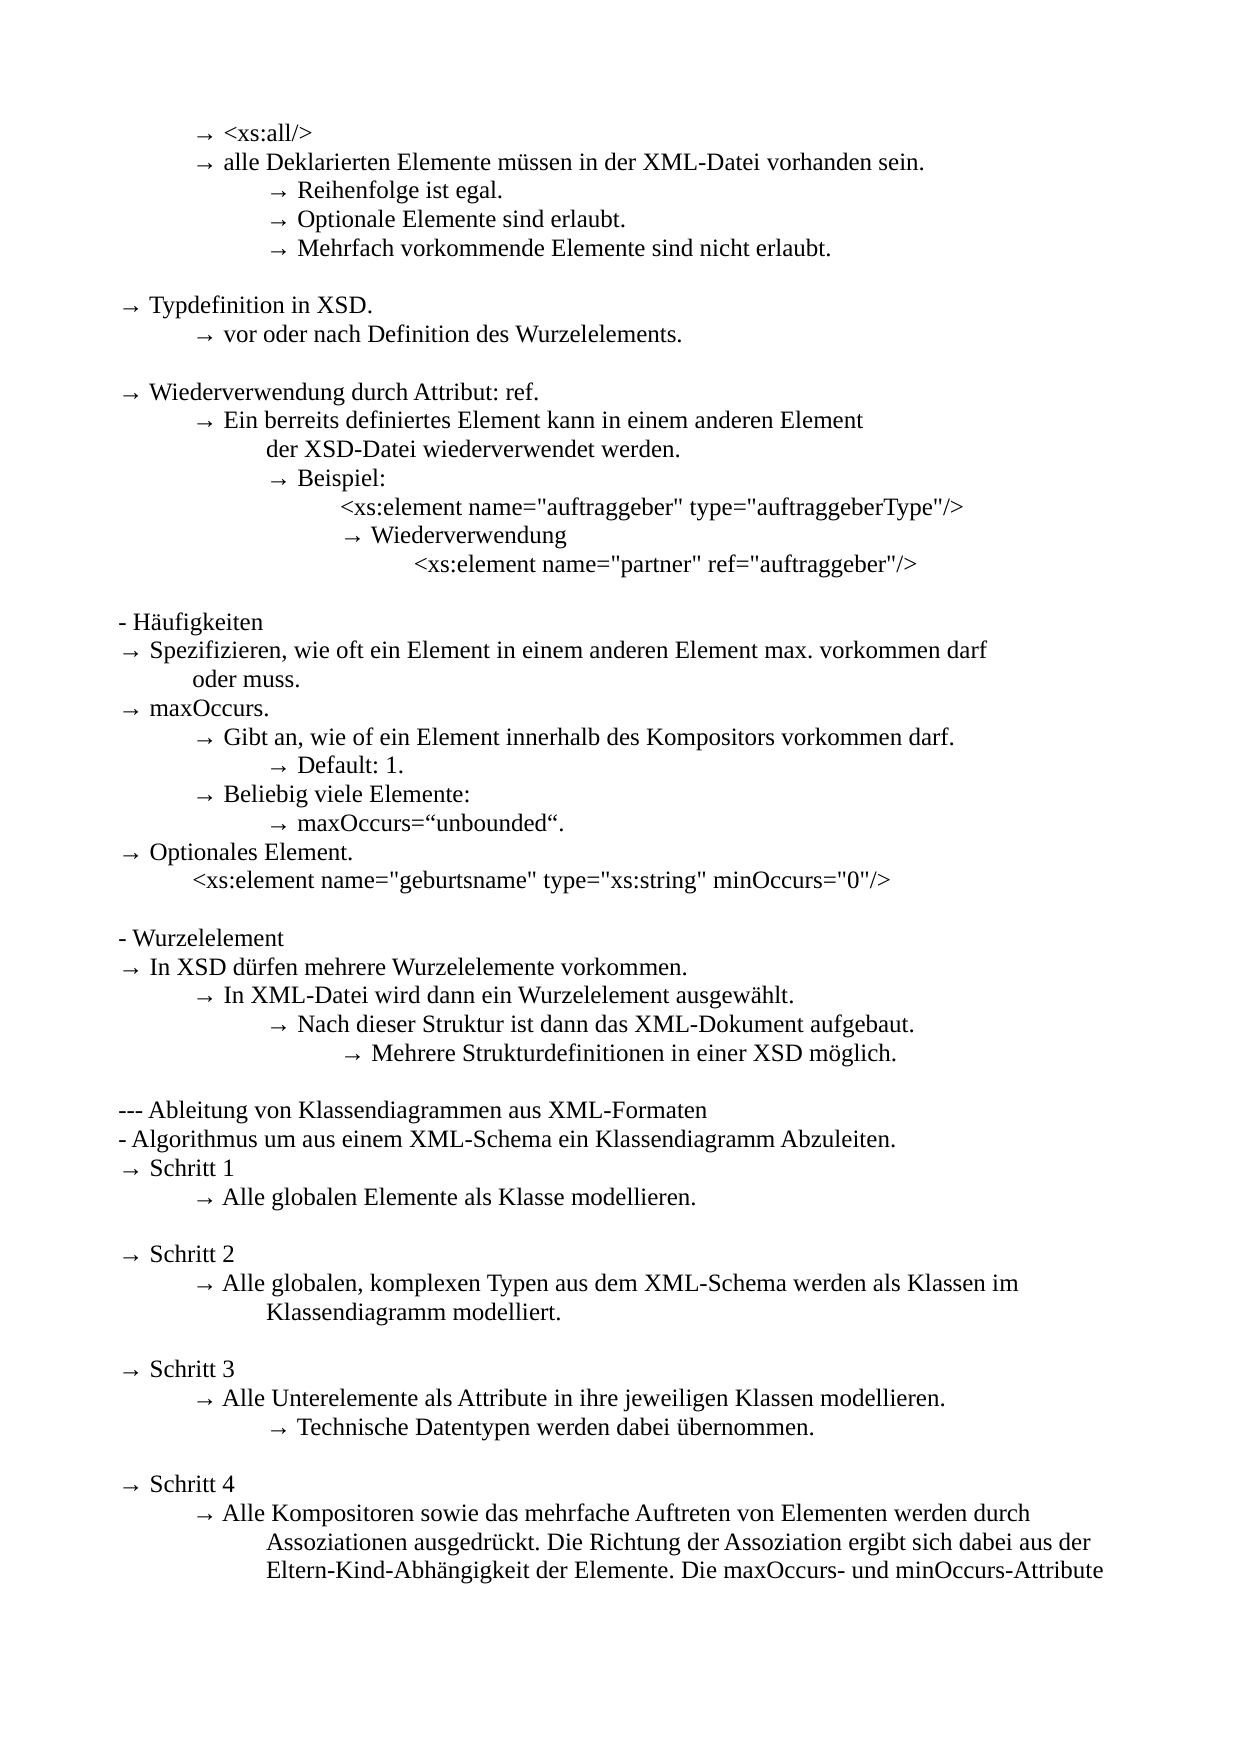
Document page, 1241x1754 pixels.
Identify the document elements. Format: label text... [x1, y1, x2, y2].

text der XSD-Datei wiederverwendet werden. [118, 434, 1122, 463]
text → Optionale Elemente sind erlaubt. [118, 204, 1122, 233]
text → maxOccurs=“unbounded“. [118, 808, 1122, 837]
text → Spezifizieren, wie oft ein Element in einem anderen Element max. vorkommen darf [118, 636, 1122, 664]
text → In XSD dürfen mehrere Wurzelelemente vorkommen. [118, 952, 1122, 981]
text → alle Deklarierten Elemente müssen in der XML-Datei vorhanden sein. [118, 147, 1122, 176]
text <xs:element name="auftraggeber" type="auftraggeberType"/> [118, 492, 1122, 521]
text → Alle globalen Elemente als Klasse modellieren. [118, 1182, 1122, 1211]
text → Mehrere Strukturdefinitionen in einer XSD möglich. [118, 1038, 1122, 1067]
text → Ein berreits definiertes Element kann in einem anderen Element [118, 406, 1122, 434]
text → Wiederverwendung durch Attribut: ref. [118, 377, 1122, 406]
text → vor oder nach Definition des Wurzelelements. [118, 319, 1122, 348]
text → Schritt 2 [118, 1239, 1122, 1268]
text → Default: 1. [118, 751, 1122, 779]
text → Schritt 3 [118, 1354, 1122, 1383]
text --- Ableitung von Klassendiagrammen aus XML-Formaten [118, 1096, 1122, 1124]
text → In XML-Datei wird dann ein Wurzelelement ausgewählt. [118, 981, 1122, 1009]
text - Wurzelelement [118, 923, 1122, 952]
text → maxOccurs. [118, 693, 1122, 722]
text → Alle Unterelemente als Attribute in ihre jeweiligen Klassen modellieren. [118, 1383, 1122, 1412]
text → Typdefinition in XSD. [118, 291, 1122, 319]
text → <xs:all/> [118, 118, 1122, 147]
text → Beispiel: [118, 463, 1122, 492]
text → Beliebig viele Elemente: [118, 779, 1122, 808]
text → Technische Datentypen werden dabei übernommen. [118, 1412, 1122, 1441]
text → Mehrfach vorkommende Elemente sind nicht erlaubt. [118, 233, 1122, 262]
text → Wiederverwendung [118, 521, 1122, 549]
text → Reihenfolge ist egal. [118, 176, 1122, 204]
text → Nach dieser Struktur ist dann das XML-Dokument aufgebaut. [118, 1009, 1122, 1038]
text → Alle Kompositoren sowie das mehrfache Auftreten von Elementen werden durch Assoziationen ausgedrückt. Die Richtung der Assoziation ergibt sich dabei aus der Eltern-Kind-Abhängigkeit der Elemente. Die maxOccurs- und minOccurs-Attribute [118, 1498, 1122, 1584]
text <xs:element name="partner" ref="auftraggeber"/> [118, 549, 1122, 578]
text <xs:element name="geburtsname" type="xs:string" minOccurs="0"/> [118, 866, 1122, 894]
text → Optionales Element. [118, 837, 1122, 866]
text → Gibt an, wie of ein Element innerhalb des Kompositors vorkommen darf. [118, 722, 1122, 751]
text → Schritt 4 [118, 1469, 1122, 1498]
text - Häufigkeiten [118, 607, 1122, 636]
text → Alle globalen, komplexen Typen aus dem XML-Schema werden als Klassen im Klassendiagramm modelliert. [118, 1268, 1122, 1326]
text → Schritt 1 [118, 1153, 1122, 1182]
text oder muss. [118, 664, 1122, 693]
text - Algorithmus um aus einem XML-Schema ein Klassendiagramm Abzuleiten. [118, 1124, 1122, 1153]
